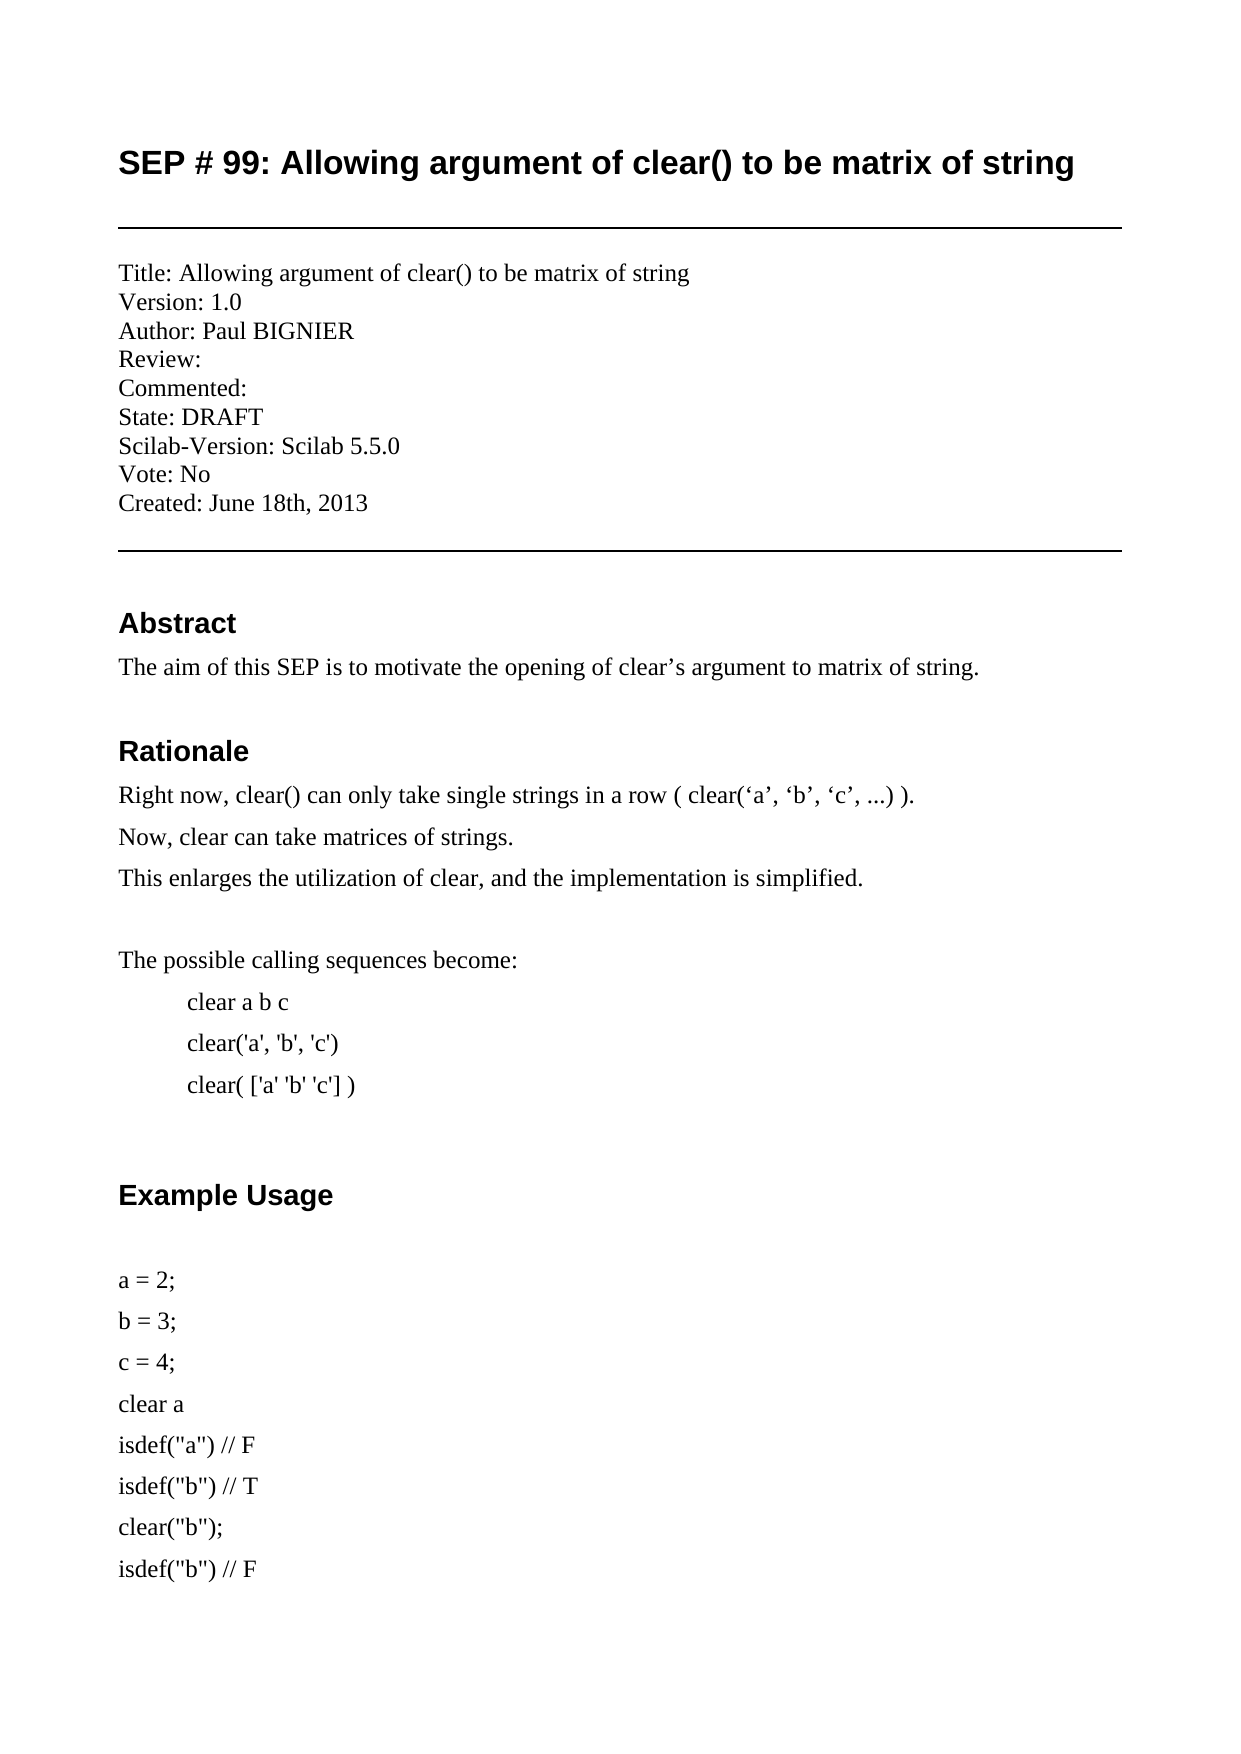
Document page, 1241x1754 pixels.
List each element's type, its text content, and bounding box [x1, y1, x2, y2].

text b = 3; [118, 1306, 1122, 1335]
text a = 2; [118, 1265, 1122, 1294]
text Commented: [118, 373, 1122, 402]
subtitle SEP # 99: Allowing argument of clear() to be matrix of string [118, 143, 1122, 182]
text isdef("b") // F [118, 1554, 1122, 1582]
text ﻿ [118, 1111, 1122, 1140]
text isdef("a") // F [118, 1430, 1122, 1459]
text State: DRAFT [118, 402, 1122, 431]
text clear a [118, 1389, 1122, 1417]
text isdef("b") // T [118, 1471, 1122, 1500]
text Now, clear can take matrices of strings. [118, 822, 1122, 851]
subtitle Example Usage [118, 1178, 1122, 1211]
text Right now, clear() can only take single strings in a row ( clear(‘a’, ‘b’, ‘c’, ...) ). [118, 781, 1122, 809]
text Author: Paul BIGNIER [118, 316, 1122, 344]
text clear a b c [118, 987, 1122, 1016]
subtitle Rationale [118, 734, 1122, 768]
subtitle Abstract [118, 606, 1122, 639]
text Review: [118, 344, 1122, 373]
text clear('a', 'b', 'c') [118, 1028, 1122, 1057]
text clear( ['a' 'b' 'c'] ) [118, 1070, 1122, 1098]
text The aim of this SEP is to motivate the opening of clear’s argument to matrix of string. [118, 652, 1122, 681]
text clear("b"); [118, 1512, 1122, 1541]
text c = 4; [118, 1347, 1122, 1376]
text This enlarges the utilization of clear, and the implementation is simplified. [118, 863, 1122, 892]
text Scilab-Version: Scilab 5.5.0 [118, 431, 1122, 459]
text Created: June 18th, 2013 [118, 488, 1122, 517]
text Vote: No [118, 459, 1122, 488]
text The possible calling sequences become:﻿ [118, 946, 1122, 975]
text Title: Allowing argument of clear() to be matrix of string [118, 258, 1122, 287]
text Version: 1.0 [118, 287, 1122, 316]
